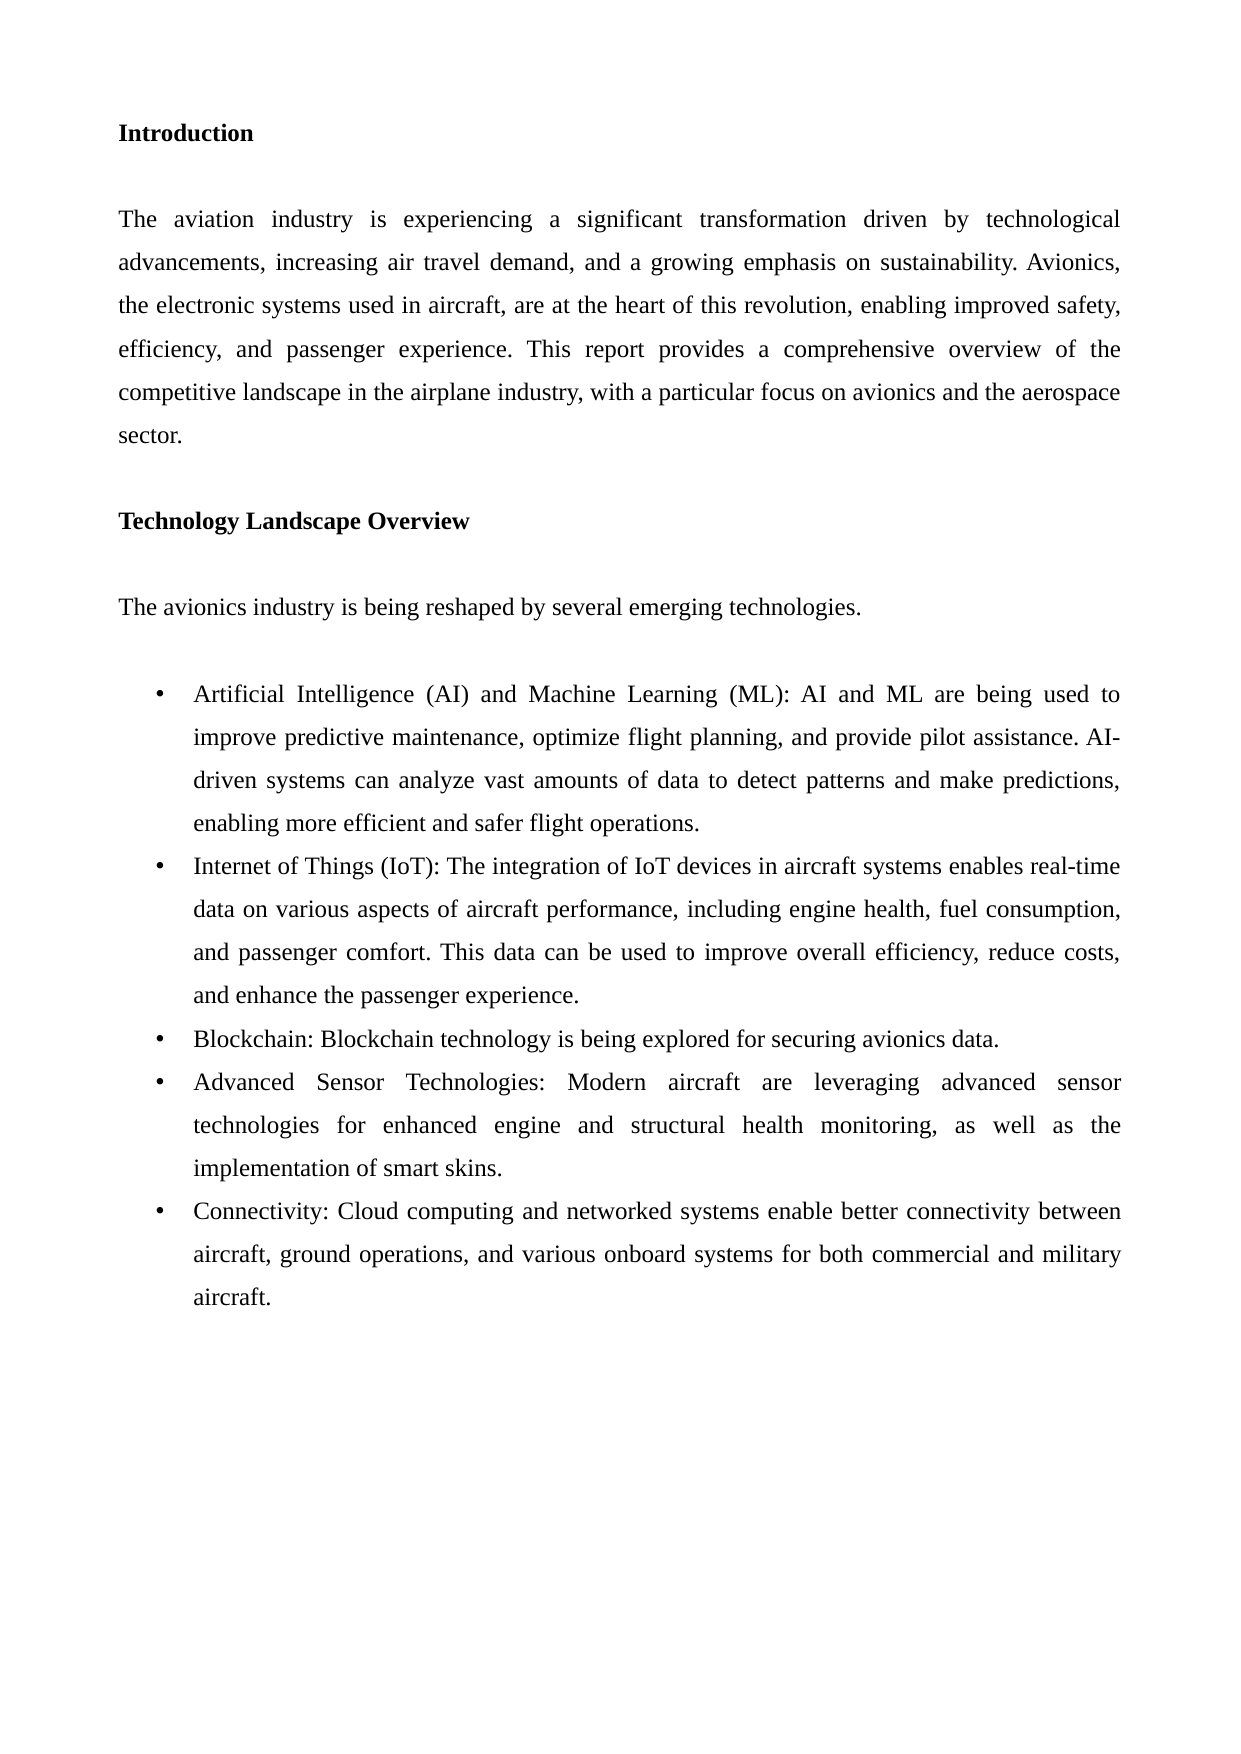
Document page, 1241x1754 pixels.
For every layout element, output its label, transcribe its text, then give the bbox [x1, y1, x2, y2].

text Technology Landscape Overview [118, 506, 1122, 535]
list Advanced Sensor Technologies: Modern aircraft are leveraging advanced sensor technologies for enhanced engine and structural health monitoring, as well as the implementation of smart skins. [156, 1067, 1122, 1182]
text The aviation industry is experiencing a significant transformation driven by technological advancements, increasing air travel demand, and a growing emphasis on sustainability. Avionics, the electronic systems used in aircraft, are at the heart of this revolution, enabling improved safety, efficiency, and passenger experience. This report provides a comprehensive overview of the competitive landscape in the airplane industry, with a particular focus on avionics and the aerospace sector. [118, 204, 1122, 449]
text Introduction [118, 118, 1122, 147]
text The avionics industry is being reshaped by several emerging technologies. [118, 592, 1122, 621]
list Blockchain: Blockchain technology is being explored for securing avionics data. [156, 1024, 1122, 1052]
list Internet of Things (IoT): The integration of IoT devices in aircraft systems enables real-time data on various aspects of aircraft performance, including engine health, fuel consumption, and passenger comfort. This data can be used to improve overall efficiency, reduce costs, and enhance the passenger experience. [156, 851, 1122, 1009]
list Connectivity: Cloud computing and networked systems enable better connectivity between aircraft, ground operations, and various onboard systems for both commercial and military aircraft. [156, 1196, 1122, 1311]
list Artificial Intelligence (AI) and Machine Learning (ML): AI and ML are being used to improve predictive maintenance, optimize flight planning, and provide pilot assistance. AI-driven systems can analyze vast amounts of data to detect patterns and make predictions, enabling more efficient and safer flight operations. [156, 679, 1122, 837]
